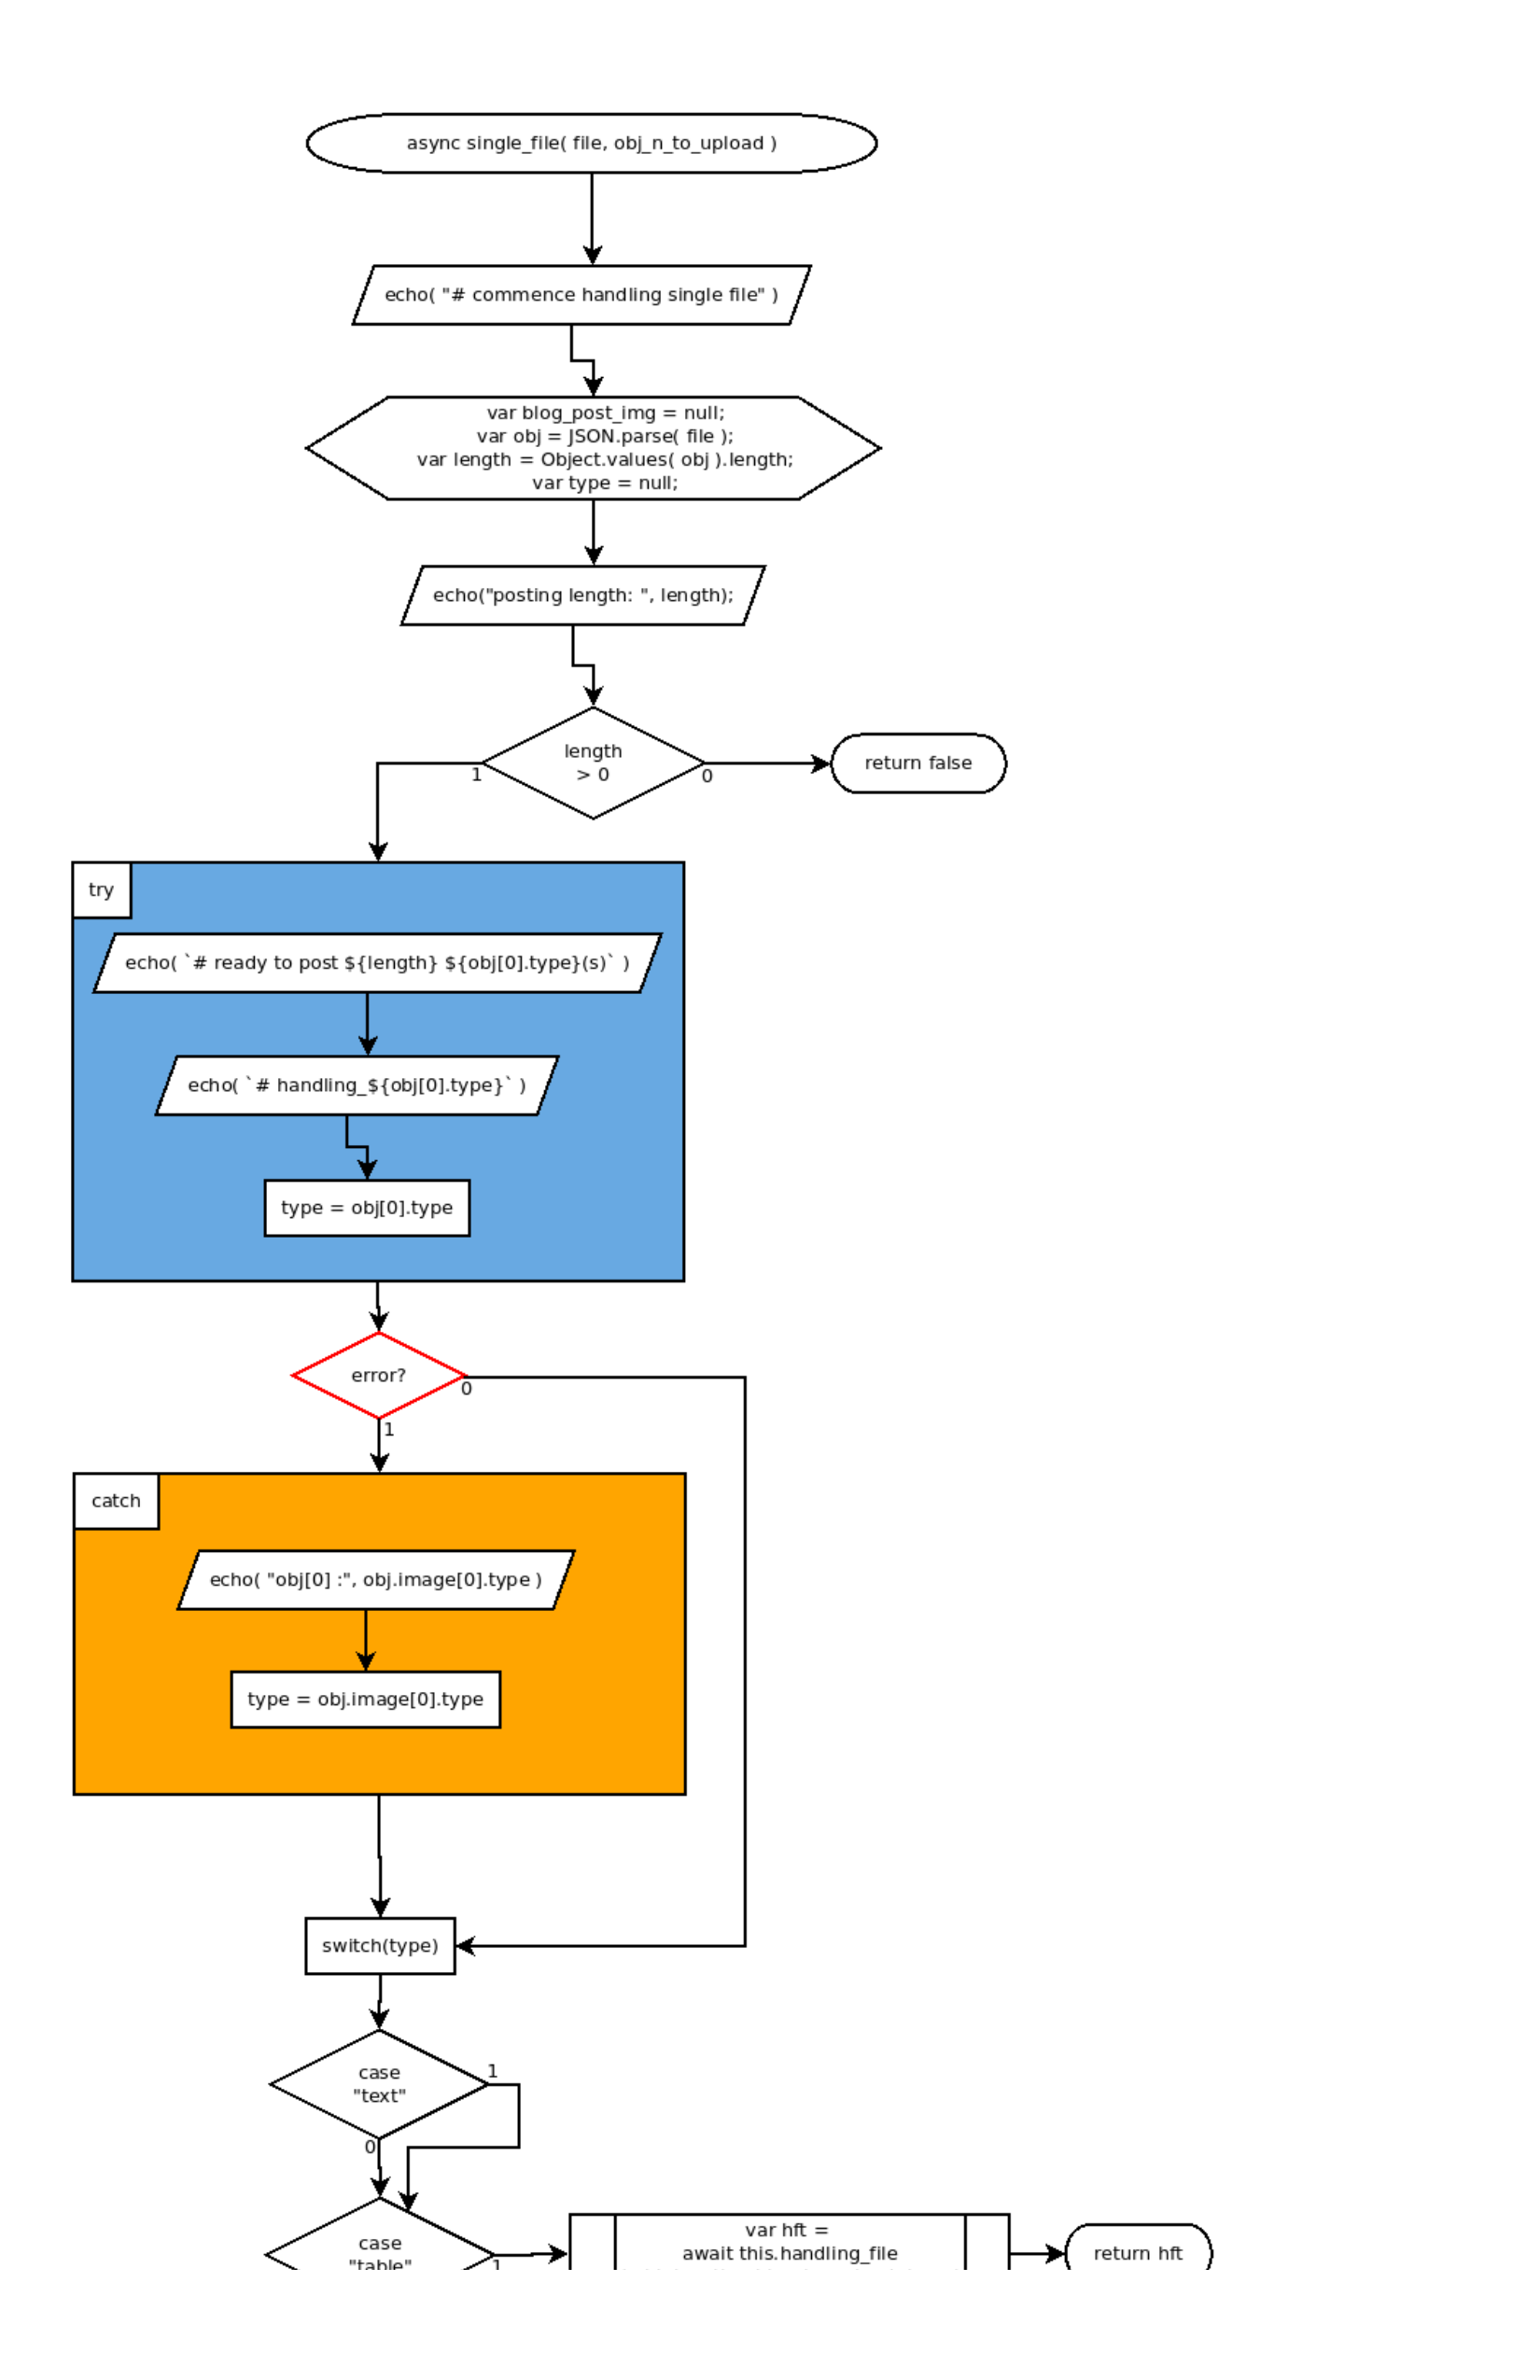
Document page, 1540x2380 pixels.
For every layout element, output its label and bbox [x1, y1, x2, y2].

picture [70, 110, 1215, 2270]
